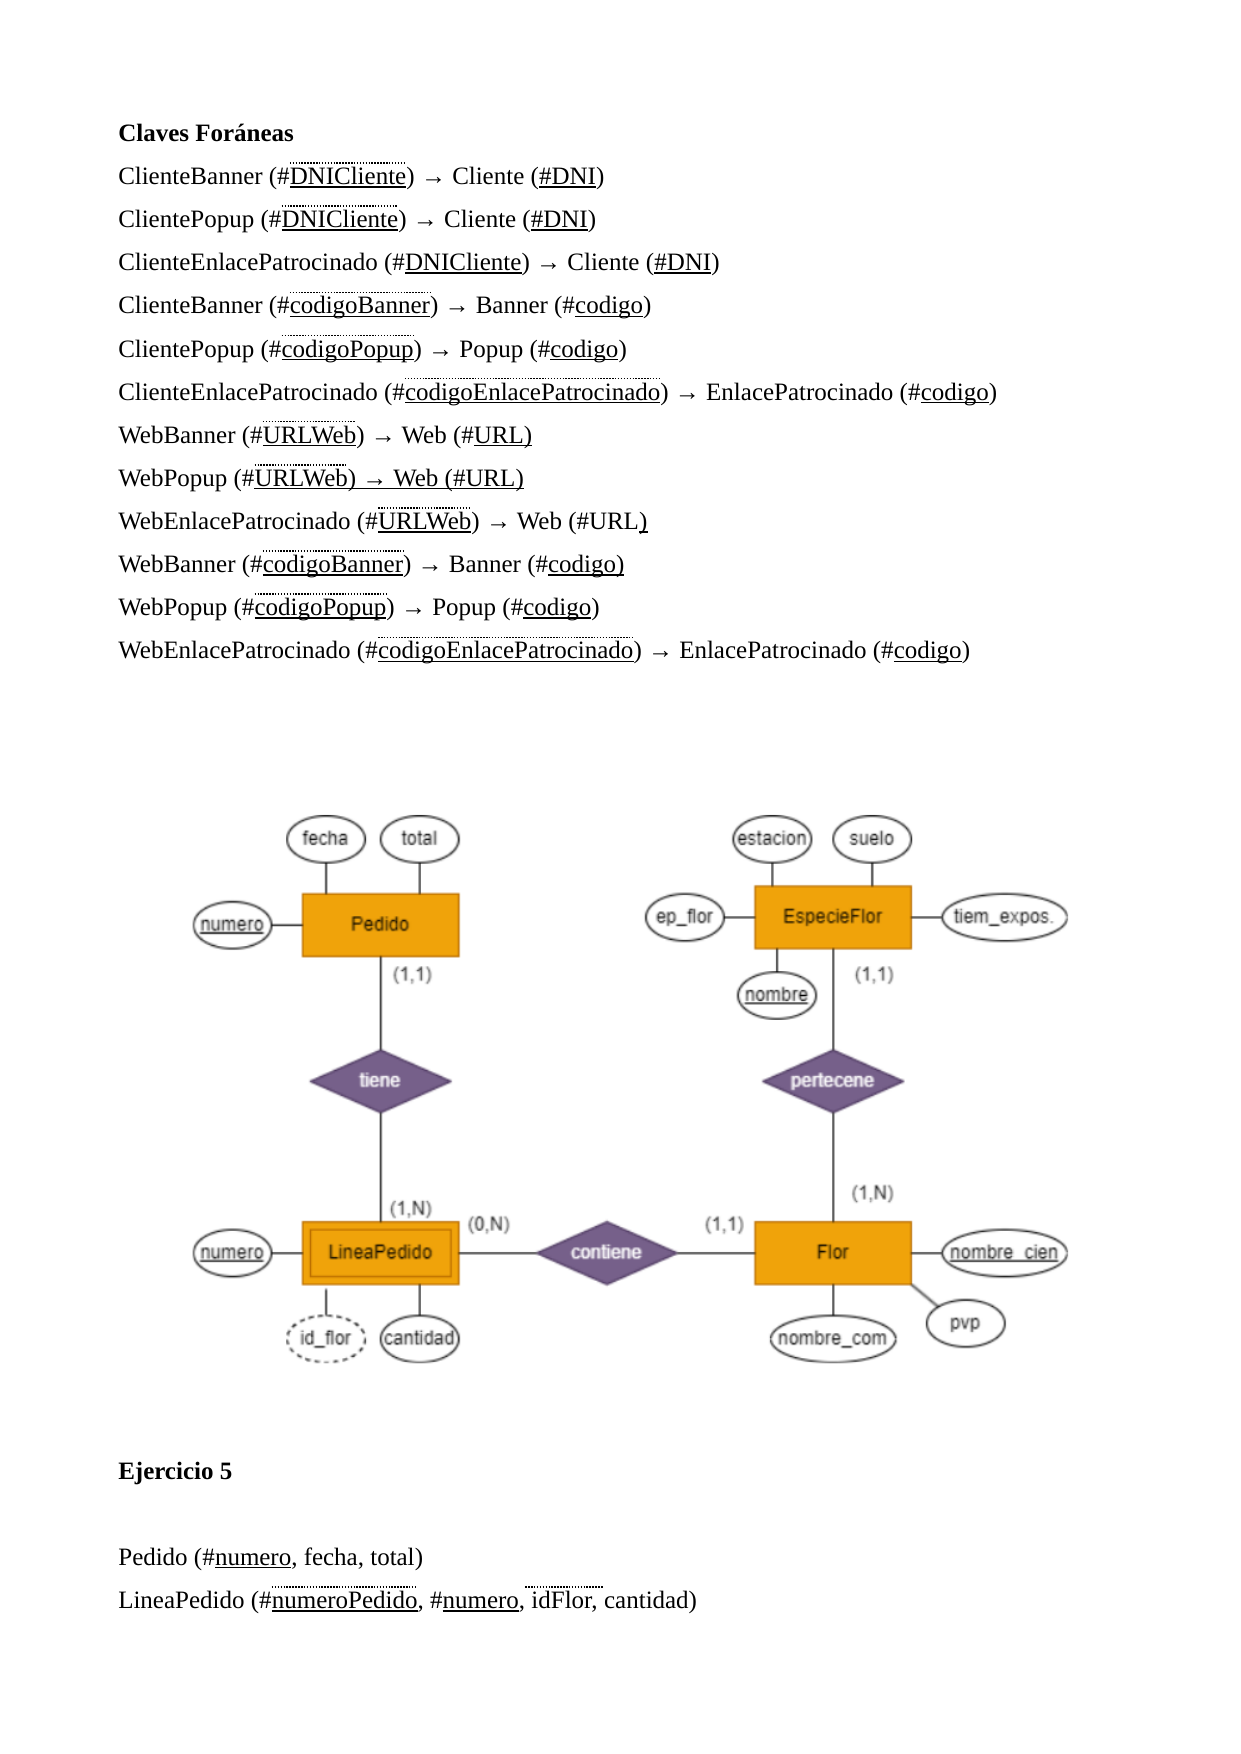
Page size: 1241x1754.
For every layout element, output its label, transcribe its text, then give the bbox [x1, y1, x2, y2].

text ClienteBanner (#DNICliente) → Cliente (#DNI) [118, 161, 1122, 190]
text WebEnlacePatrocinado (#codigoEnlacePatrocinado) → EnlacePatrocinado (#codigo) [118, 636, 1122, 664]
text LineaPedido (#numeroPedido, #numero, idFlor, cantidad) [118, 1585, 1122, 1614]
text Claves Foráneas [118, 118, 1122, 147]
text WebEnlacePatrocinado (#URLWeb) → Web (#URL) [118, 506, 1122, 535]
text Pedido (#numero, fecha, total) [118, 1542, 1122, 1571]
text WebBanner (#codigoBanner) → Banner (#codigo) [118, 549, 1122, 578]
text ClienteBanner (#codigoBanner) → Banner (#codigo) [118, 291, 1122, 319]
picture [118, 765, 1123, 1442]
text Ejercicio 5 [118, 1442, 1122, 1484]
text WebBanner (#URLWeb) → Web (#URL) [118, 420, 1122, 449]
text ClienteEnlacePatrocinado (#codigoEnlacePatrocinado) → EnlacePatrocinado (#codigo) [118, 377, 1122, 406]
text WebPopup (#URLWeb) → Web (#URL) [118, 463, 1122, 492]
text ClienteEnlacePatrocinado (#DNICliente) → Cliente (#DNI) [118, 247, 1122, 276]
text ClientePopup (#codigoPopup) → Popup (#codigo) [118, 334, 1122, 362]
text ClientePopup (#DNICliente) → Cliente (#DNI) [118, 204, 1122, 233]
text WebPopup (#codigoPopup) → Popup (#codigo) [118, 592, 1122, 621]
